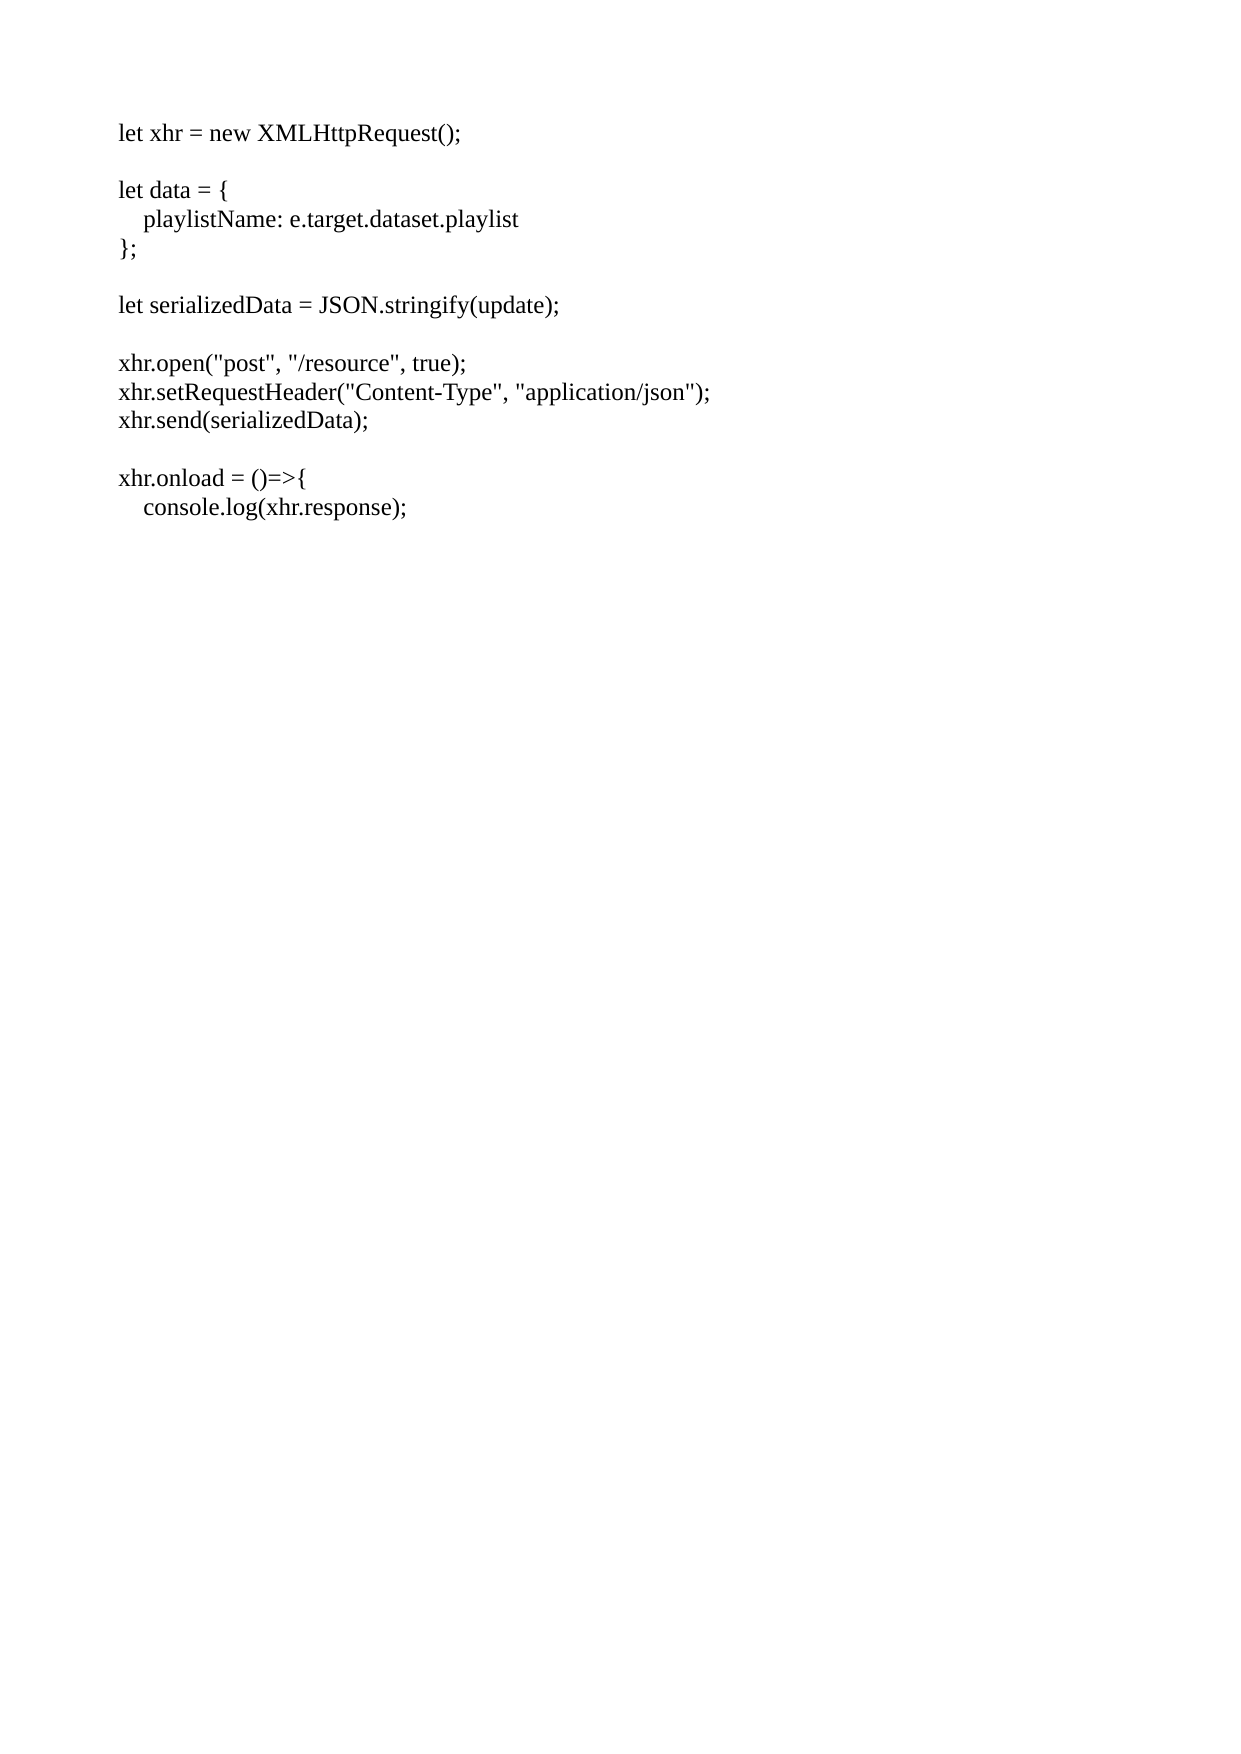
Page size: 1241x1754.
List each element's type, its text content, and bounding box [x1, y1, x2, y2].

text console.log(xhr.response); [118, 492, 1122, 521]
text xhr.open("post", "/resource", true); [118, 348, 1122, 377]
text xhr.onload = ()=>{ [118, 463, 1122, 492]
text let serializedData = JSON.stringify(update); [118, 291, 1122, 319]
text }; [118, 233, 1122, 262]
text let data = { [118, 176, 1122, 204]
text xhr.send(serializedData); [118, 406, 1122, 434]
text let xhr = new XMLHttpRequest(); [118, 118, 1122, 147]
text playlistName: e.target.dataset.playlist [118, 204, 1122, 233]
text xhr.setRequestHeader("Content-Type", "application/json"); [118, 377, 1122, 406]
